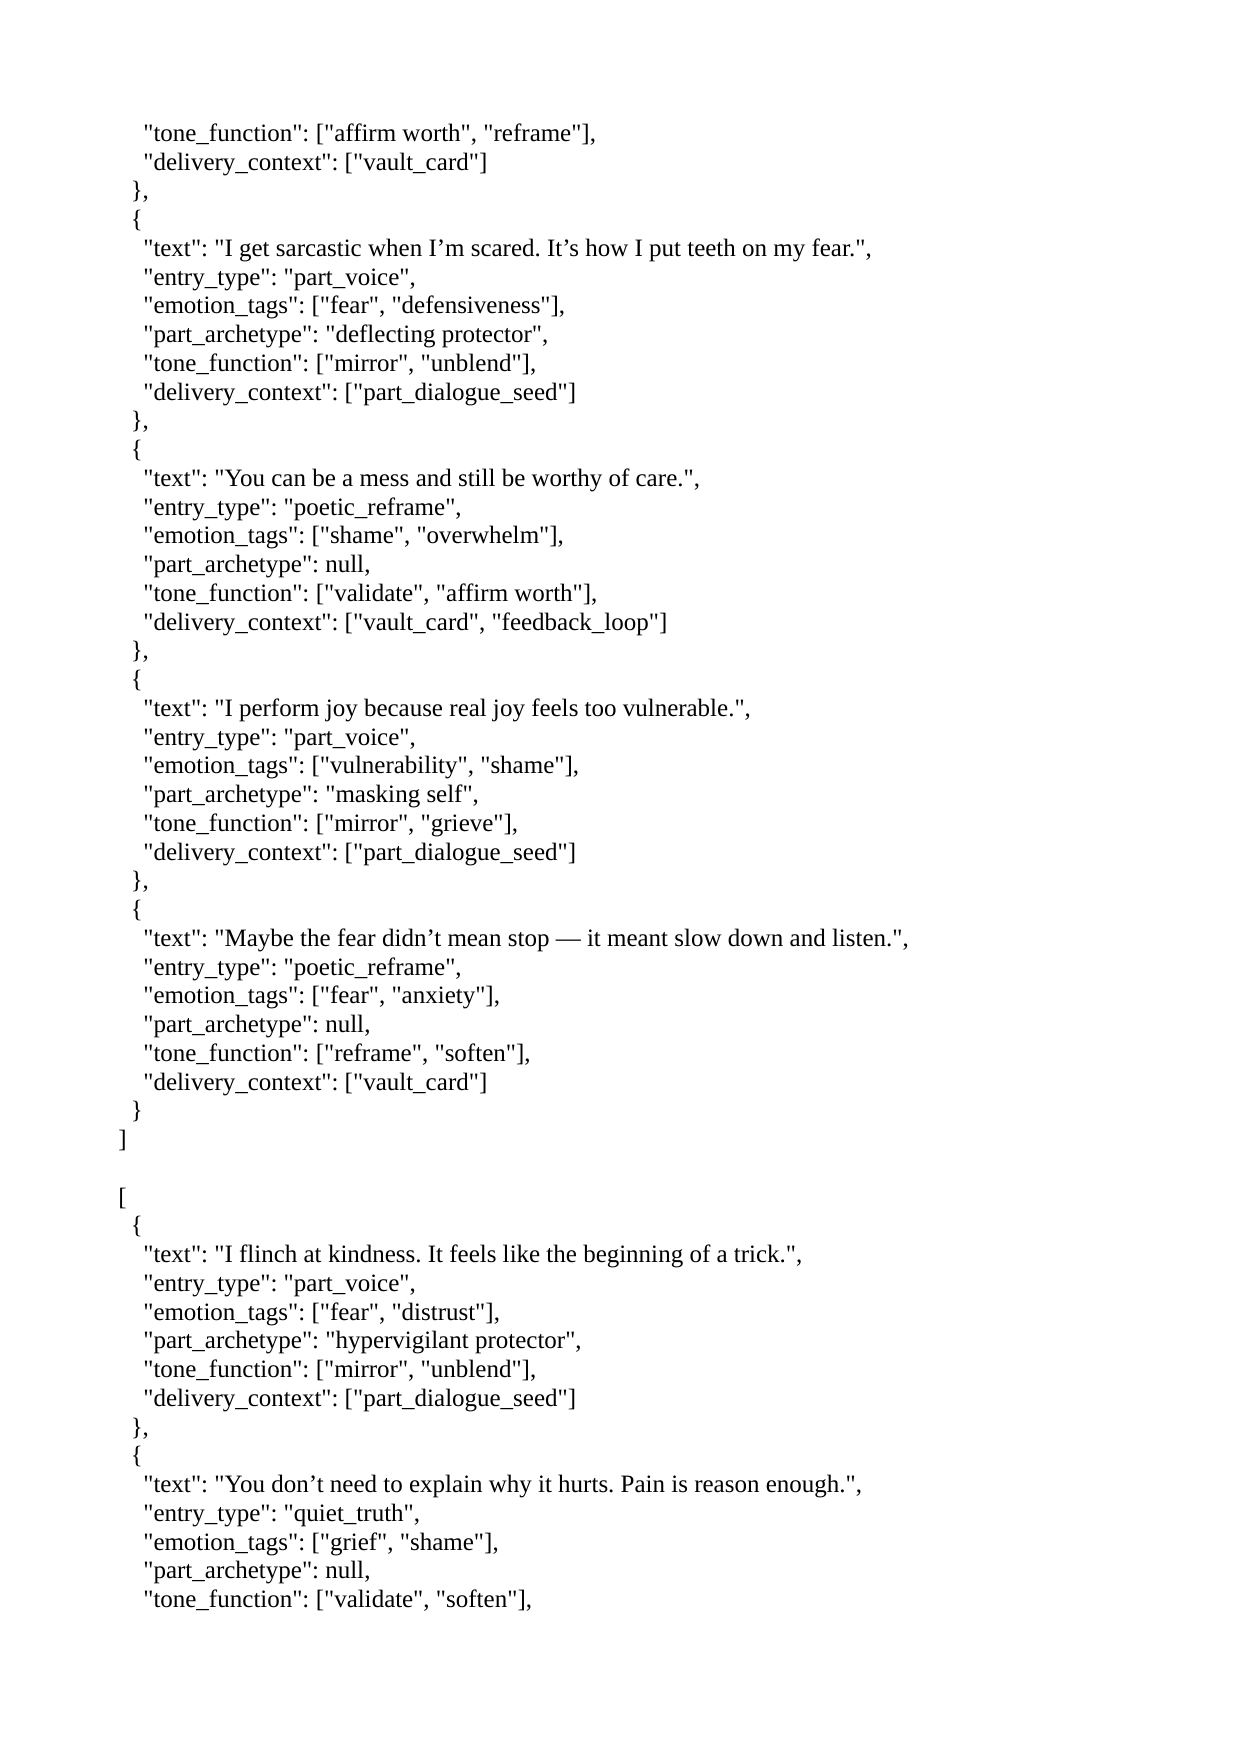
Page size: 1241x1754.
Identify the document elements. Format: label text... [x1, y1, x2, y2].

text "part_archetype": "masking self", [118, 779, 1122, 808]
text "emotion_tags": ["fear", "defensiveness"], [118, 291, 1122, 319]
text "part_archetype": "hypervigilant protector", [118, 1326, 1122, 1354]
text "tone_function": ["affirm worth", "reframe"], [118, 118, 1122, 147]
text "entry_type": "quiet_truth", [118, 1498, 1122, 1527]
text "entry_type": "part_voice", [118, 1268, 1122, 1297]
text "text": "Maybe the fear didn’t mean stop — it meant slow down and listen.", [118, 923, 1122, 952]
text { [118, 894, 1122, 923]
text "text": "You don’t need to explain why it hurts. Pain is reason enough.", [118, 1469, 1122, 1498]
text "tone_function": ["validate", "soften"], [118, 1584, 1122, 1613]
text { [118, 1211, 1122, 1239]
text { [118, 664, 1122, 693]
text }, [118, 176, 1122, 204]
text "tone_function": ["mirror", "unblend"], [118, 1354, 1122, 1383]
text "emotion_tags": ["shame", "overwhelm"], [118, 521, 1122, 549]
text "delivery_context": ["vault_card", "feedback_loop"] [118, 607, 1122, 636]
text { [118, 1441, 1122, 1469]
text "tone_function": ["mirror", "unblend"], [118, 348, 1122, 377]
text }, [118, 1412, 1122, 1441]
text { [118, 204, 1122, 233]
text }, [118, 406, 1122, 434]
text "tone_function": ["mirror", "grieve"], [118, 808, 1122, 837]
text "emotion_tags": ["fear", "anxiety"], [118, 981, 1122, 1009]
text "entry_type": "poetic_reframe", [118, 492, 1122, 521]
text } [118, 1096, 1122, 1124]
text "part_archetype": "deflecting protector", [118, 319, 1122, 348]
text "emotion_tags": ["fear", "distrust"], [118, 1297, 1122, 1326]
text { [118, 434, 1122, 463]
text "tone_function": ["validate", "affirm worth"], [118, 578, 1122, 607]
text "text": "I flinch at kindness. It feels like the beginning of a trick.", [118, 1239, 1122, 1268]
text }, [118, 866, 1122, 894]
text "delivery_context": ["vault_card"] [118, 1067, 1122, 1096]
text "text": "I perform joy because real joy feels too vulnerable.", [118, 693, 1122, 722]
text "part_archetype": null, [118, 549, 1122, 578]
text "entry_type": "part_voice", [118, 722, 1122, 751]
text "entry_type": "part_voice", [118, 262, 1122, 291]
text "text": "I get sarcastic when I’m scared. It’s how I put teeth on my fear.", [118, 233, 1122, 262]
text "part_archetype": null, [118, 1009, 1122, 1038]
text "emotion_tags": ["vulnerability", "shame"], [118, 751, 1122, 779]
text "delivery_context": ["part_dialogue_seed"] [118, 837, 1122, 866]
text ] [ [118, 1124, 1122, 1211]
text "delivery_context": ["vault_card"] [118, 147, 1122, 176]
text "emotion_tags": ["grief", "shame"], [118, 1527, 1122, 1556]
text "entry_type": "poetic_reframe", [118, 952, 1122, 981]
text }, [118, 636, 1122, 664]
text "text": "You can be a mess and still be worthy of care.", [118, 463, 1122, 492]
text "delivery_context": ["part_dialogue_seed"] [118, 1383, 1122, 1412]
text "delivery_context": ["part_dialogue_seed"] [118, 377, 1122, 406]
text "tone_function": ["reframe", "soften"], [118, 1038, 1122, 1067]
text "part_archetype": null, [118, 1556, 1122, 1584]
